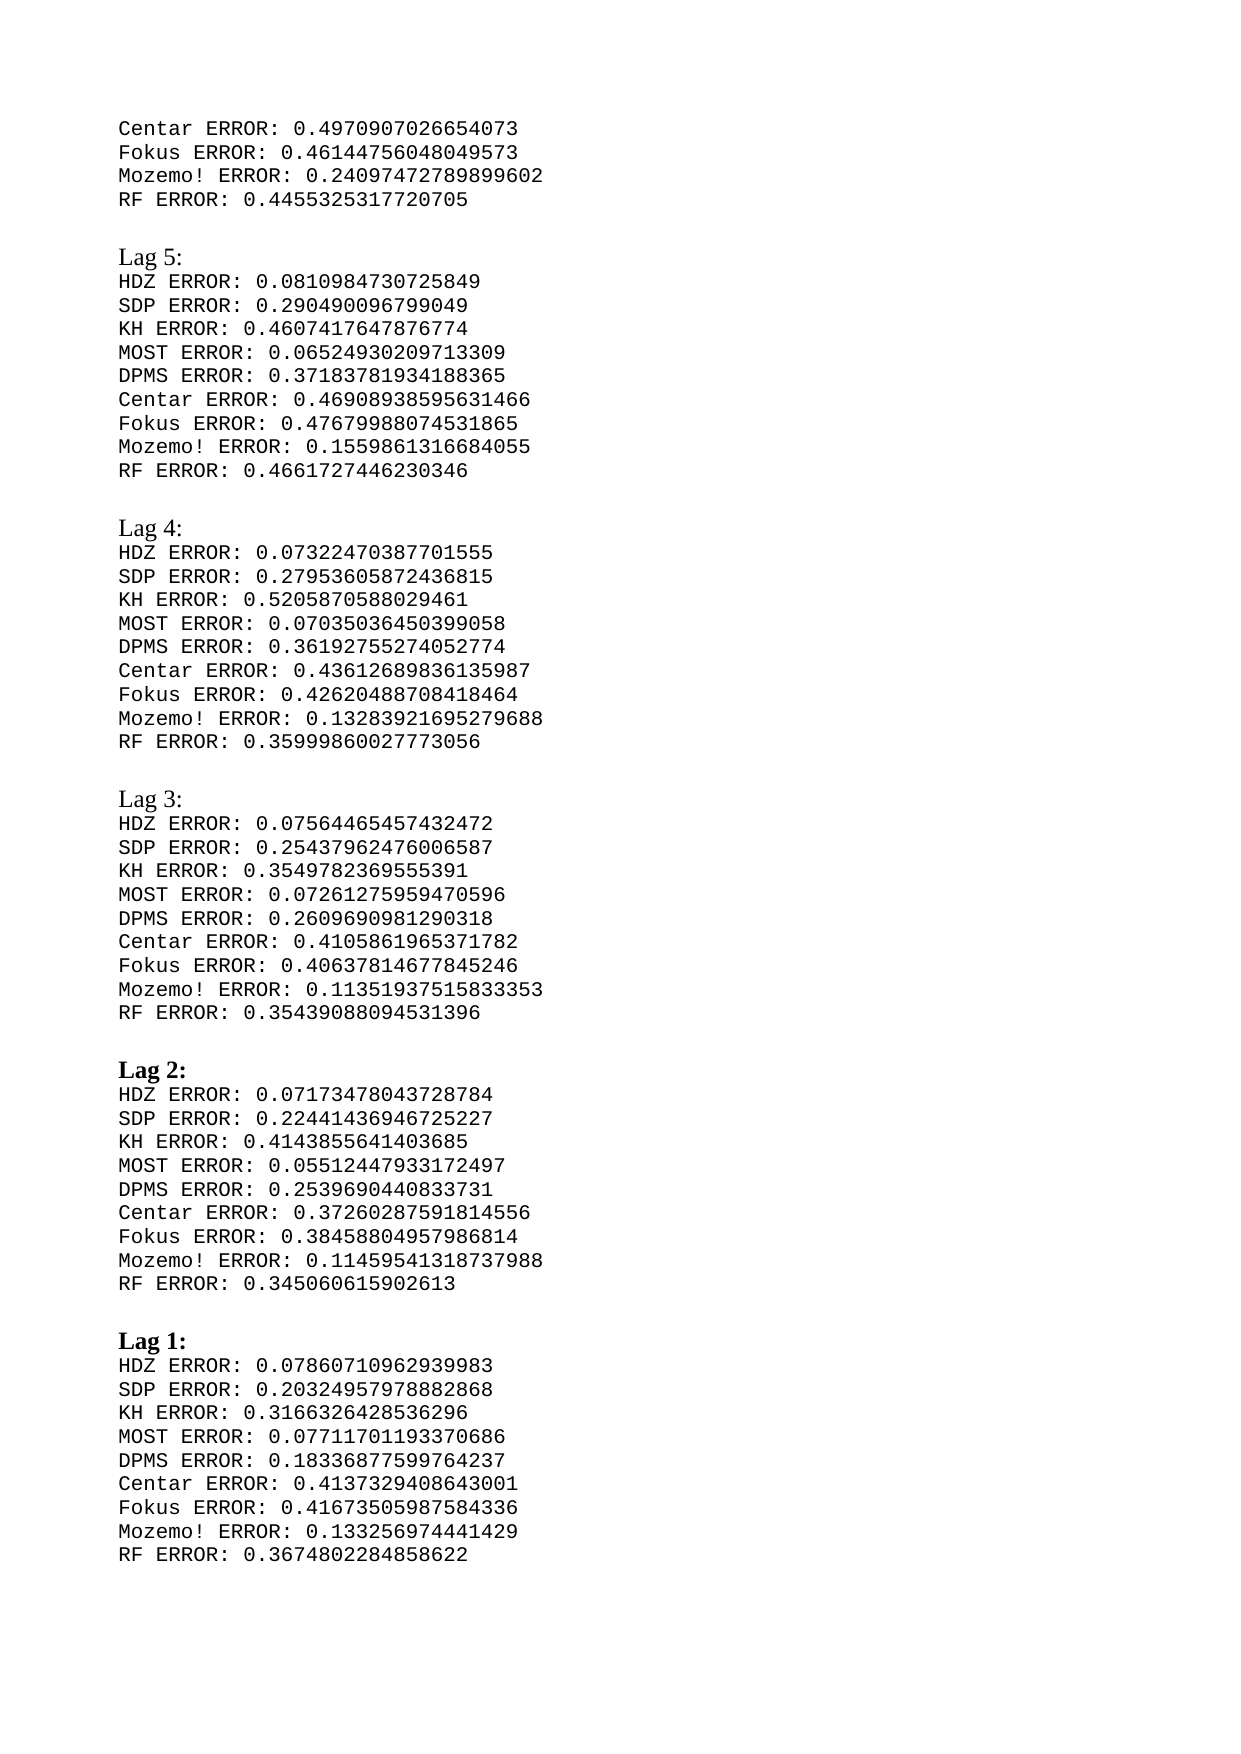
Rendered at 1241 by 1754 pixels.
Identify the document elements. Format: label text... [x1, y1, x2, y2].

text MOST ERROR: 0.07261275959470596 [118, 884, 1122, 908]
text RF ERROR: 0.4455325317720705 [118, 189, 1122, 213]
text Fokus ERROR: 0.46144756048049573 [118, 142, 1122, 165]
text Mozemo! ERROR: 0.11351937515833353 [118, 978, 1122, 1002]
text Centar ERROR: 0.4137329408643001 [118, 1473, 1122, 1497]
text DPMS ERROR: 0.18336877599764237 [118, 1450, 1122, 1473]
text HDZ ERROR: 0.07564465457432472 [118, 813, 1122, 837]
text Fokus ERROR: 0.41673505987584336 [118, 1497, 1122, 1521]
text KH ERROR: 0.4143855641403685 [118, 1131, 1122, 1155]
text Lag 5: [118, 242, 1122, 271]
text DPMS ERROR: 0.37183781934188365 [118, 366, 1122, 389]
text SDP ERROR: 0.290490096799049 [118, 294, 1122, 318]
text Fokus ERROR: 0.47679988074531865 [118, 413, 1122, 436]
text MOST ERROR: 0.07711701193370686 [118, 1426, 1122, 1450]
text RF ERROR: 0.345060615902613 [118, 1273, 1122, 1297]
text KH ERROR: 0.5205870588029461 [118, 589, 1122, 613]
text Mozemo! ERROR: 0.1559861316684055 [118, 436, 1122, 460]
text DPMS ERROR: 0.2539690440833731 [118, 1179, 1122, 1202]
text KH ERROR: 0.4607417647876774 [118, 318, 1122, 342]
text MOST ERROR: 0.05512447933172497 [118, 1155, 1122, 1179]
text MOST ERROR: 0.07035036450399058 [118, 613, 1122, 637]
text HDZ ERROR: 0.0810984730725849 [118, 271, 1122, 294]
text DPMS ERROR: 0.2609690981290318 [118, 908, 1122, 931]
text SDP ERROR: 0.20324957978882868 [118, 1379, 1122, 1402]
text RF ERROR: 0.4661727446230346 [118, 460, 1122, 484]
text Centar ERROR: 0.4105861965371782 [118, 931, 1122, 955]
text Lag 3: [118, 784, 1122, 813]
text Mozemo! ERROR: 0.133256974441429 [118, 1521, 1122, 1544]
text Centar ERROR: 0.4970907026654073 [118, 118, 1122, 142]
text SDP ERROR: 0.22441436946725227 [118, 1108, 1122, 1131]
text KH ERROR: 0.3549782369555391 [118, 860, 1122, 884]
text Lag 4: [118, 513, 1122, 542]
text RF ERROR: 0.35999860027773056 [118, 731, 1122, 755]
text MOST ERROR: 0.06524930209713309 [118, 342, 1122, 366]
text Fokus ERROR: 0.40637814677845246 [118, 955, 1122, 978]
text HDZ ERROR: 0.07322470387701555 [118, 542, 1122, 566]
text Mozemo! ERROR: 0.24097472789899602 [118, 165, 1122, 189]
text Fokus ERROR: 0.42620488708418464 [118, 684, 1122, 707]
text HDZ ERROR: 0.07173478043728784 [118, 1084, 1122, 1108]
text KH ERROR: 0.3166326428536296 [118, 1402, 1122, 1426]
text Lag 2: [118, 1055, 1122, 1084]
text DPMS ERROR: 0.36192755274052774 [118, 637, 1122, 660]
text SDP ERROR: 0.27953605872436815 [118, 566, 1122, 589]
text SDP ERROR: 0.25437962476006587 [118, 837, 1122, 860]
text RF ERROR: 0.35439088094531396 [118, 1002, 1122, 1026]
text Mozemo! ERROR: 0.13283921695279688 [118, 707, 1122, 731]
text Centar ERROR: 0.43612689836135987 [118, 660, 1122, 684]
text RF ERROR: 0.3674802284858622 [118, 1544, 1122, 1568]
text Centar ERROR: 0.37260287591814556 [118, 1202, 1122, 1226]
text Fokus ERROR: 0.38458804957986814 [118, 1226, 1122, 1249]
text HDZ ERROR: 0.07860710962939983 [118, 1355, 1122, 1379]
text Lag 1: [118, 1326, 1122, 1355]
text Mozemo! ERROR: 0.11459541318737988 [118, 1249, 1122, 1273]
text Centar ERROR: 0.46908938595631466 [118, 389, 1122, 413]
